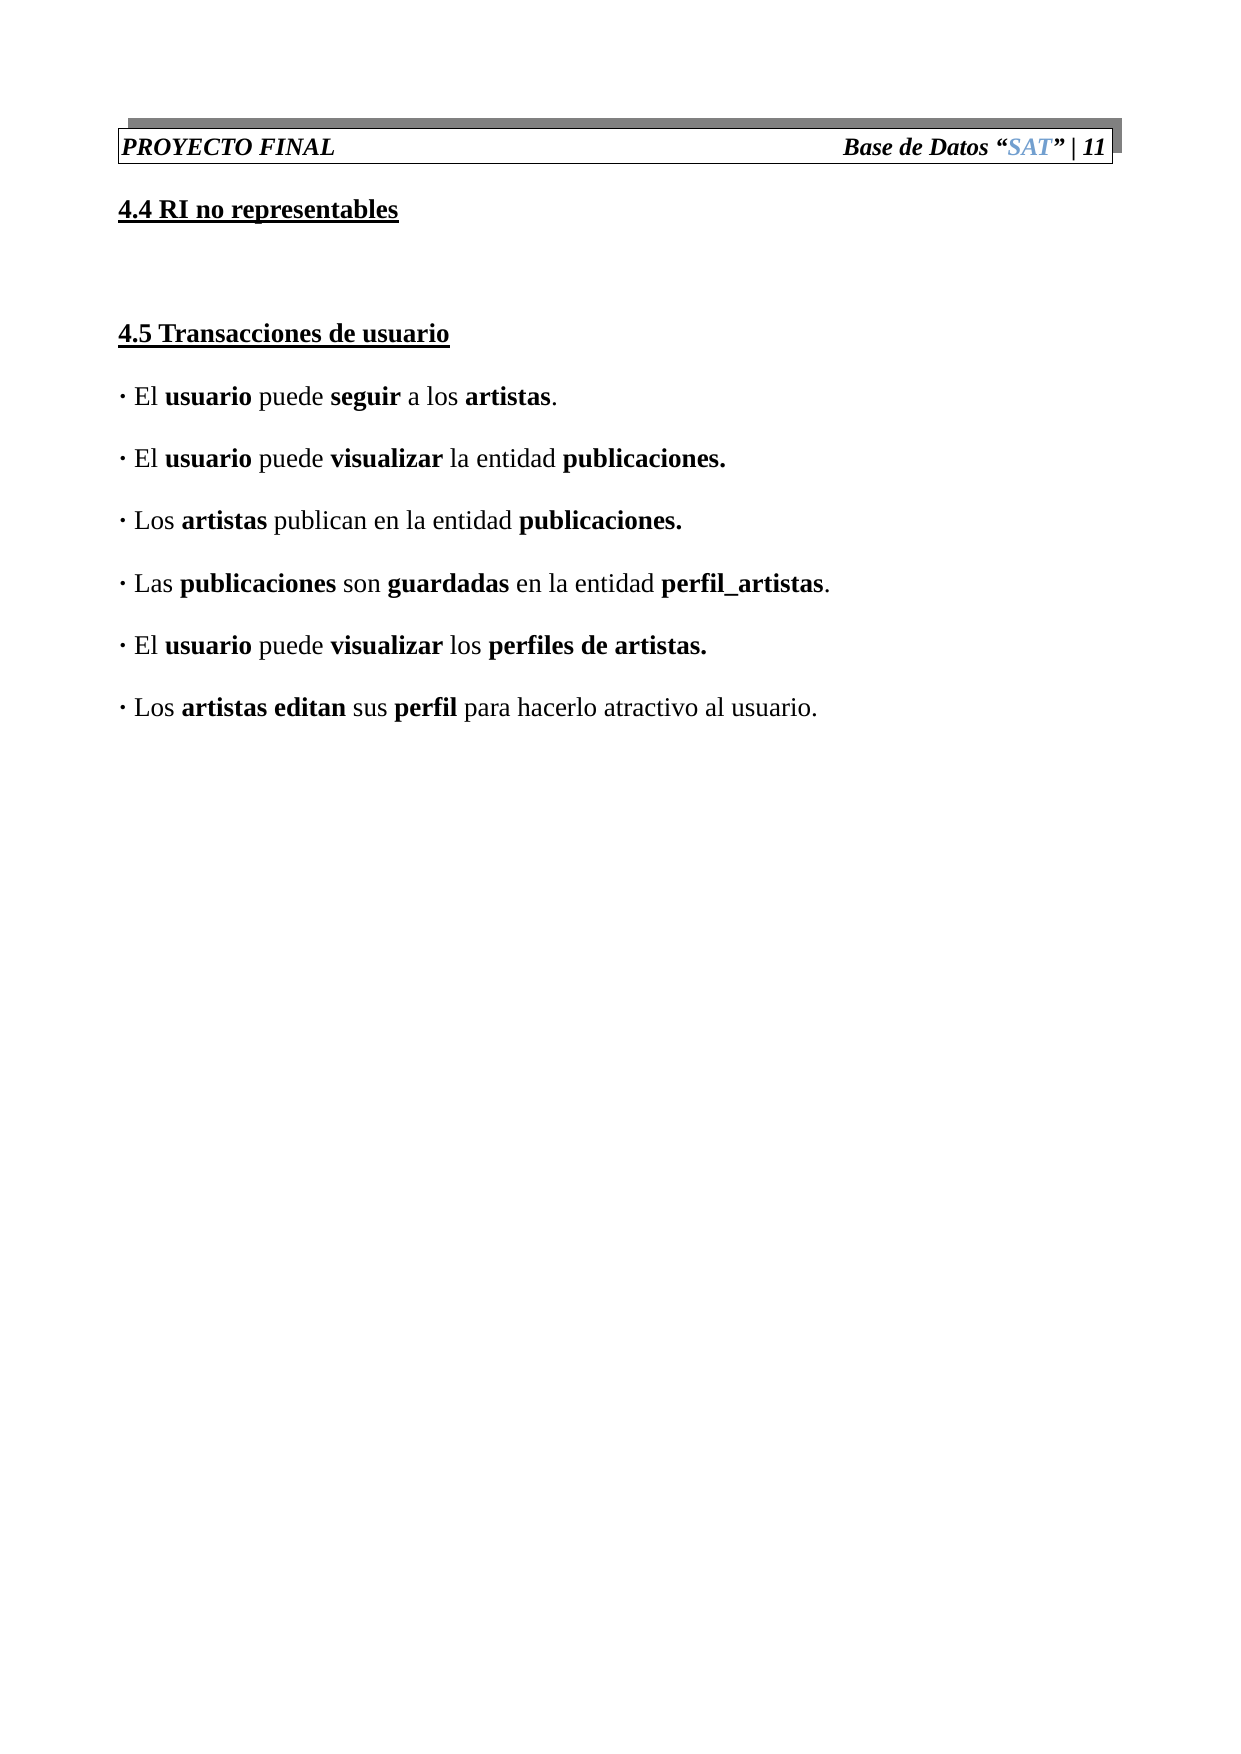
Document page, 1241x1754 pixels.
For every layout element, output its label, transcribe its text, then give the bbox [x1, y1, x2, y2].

text · El usuario puede seguir a los artistas. [118, 380, 1122, 411]
text · Las publicaciones son guardadas en la entidad perfil_artistas. [118, 536, 1122, 598]
text 4.5 Transacciones de usuario [118, 318, 1122, 349]
text · Los artistas publican en la entidad publicaciones. [118, 504, 1122, 536]
text 4.4 RI no representables [118, 193, 1122, 286]
text · Los artistas editan sus perfil para hacerlo atractivo al usuario. [118, 660, 1122, 722]
text · El usuario puede visualizar los perfiles de artistas. [118, 598, 1122, 660]
text · El usuario puede visualizar la entidad publicaciones. [118, 442, 1122, 473]
